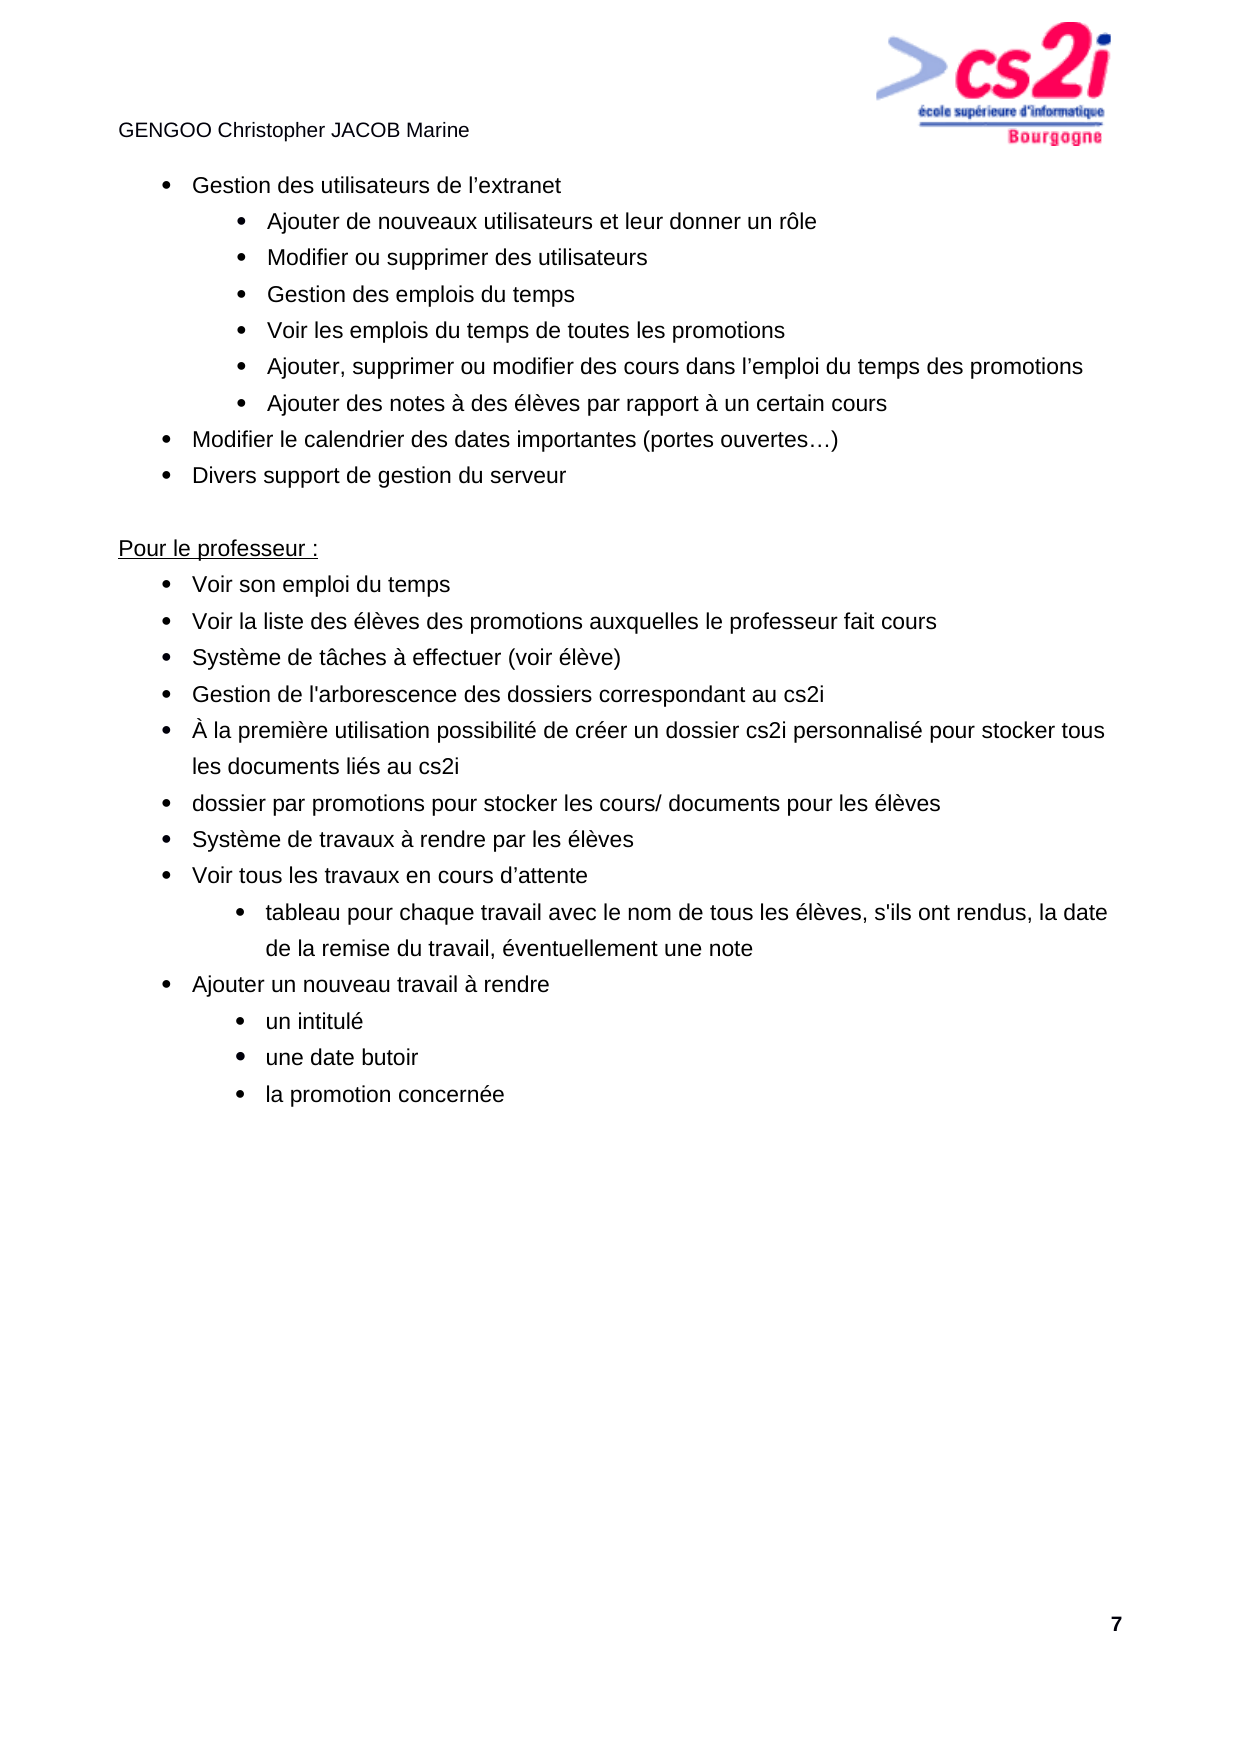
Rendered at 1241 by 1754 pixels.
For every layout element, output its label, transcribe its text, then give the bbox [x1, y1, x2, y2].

list À la première utilisation possibilité de créer un dossier cs2i personnalisé pour stocker tous les documents liés au cs2i [162, 717, 1122, 779]
list Voir les emplois du temps de toutes les promotions [237, 317, 1122, 343]
list une date butoir [236, 1044, 1122, 1071]
list un intitulé [236, 1008, 1122, 1034]
list Modifier le calendrier des dates importantes (portes ouvertes…) [162, 426, 1122, 452]
list Modifier ou supprimer des utilisateurs [237, 244, 1122, 271]
list tableau pour chaque travail avec le nom de tous les élèves, s'ils ont rendus, la date de la remise du travail, éventuellement une note [236, 899, 1122, 961]
list Ajouter un nouveau travail à rendre [162, 971, 1122, 998]
list Ajouter, supprimer ou modifier des cours dans l’emploi du temps des promotions [237, 353, 1122, 380]
list Divers support de gestion du serveur [162, 462, 1122, 489]
list Ajouter des notes à des élèves par rapport à un certain cours [237, 390, 1122, 416]
list Système de travaux à rendre par les élèves [162, 826, 1122, 852]
list Voir tous les travaux en cours d’attente [162, 862, 1122, 889]
list Gestion des emplois du temps [237, 281, 1122, 307]
list Voir la liste des élèves des promotions auxquelles le professeur fait cours [162, 608, 1122, 634]
list la promotion concernée [236, 1081, 1122, 1107]
list Gestion de l'arborescence des dossiers correspondant au cs2i [162, 681, 1122, 707]
list Ajouter de nouveaux utilisateurs et leur donner un rôle [237, 208, 1122, 234]
list Gestion des utilisateurs de l’extranet [162, 172, 1122, 198]
list Voir son emploi du temps [162, 571, 1122, 598]
list Pour le professeur : [118, 535, 1122, 561]
picture [876, 22, 1111, 146]
list Système de tâches à effectuer (voir élève) [162, 644, 1122, 671]
list dossier par promotions pour stocker les cours/ documents pour les élèves [162, 789, 1122, 816]
